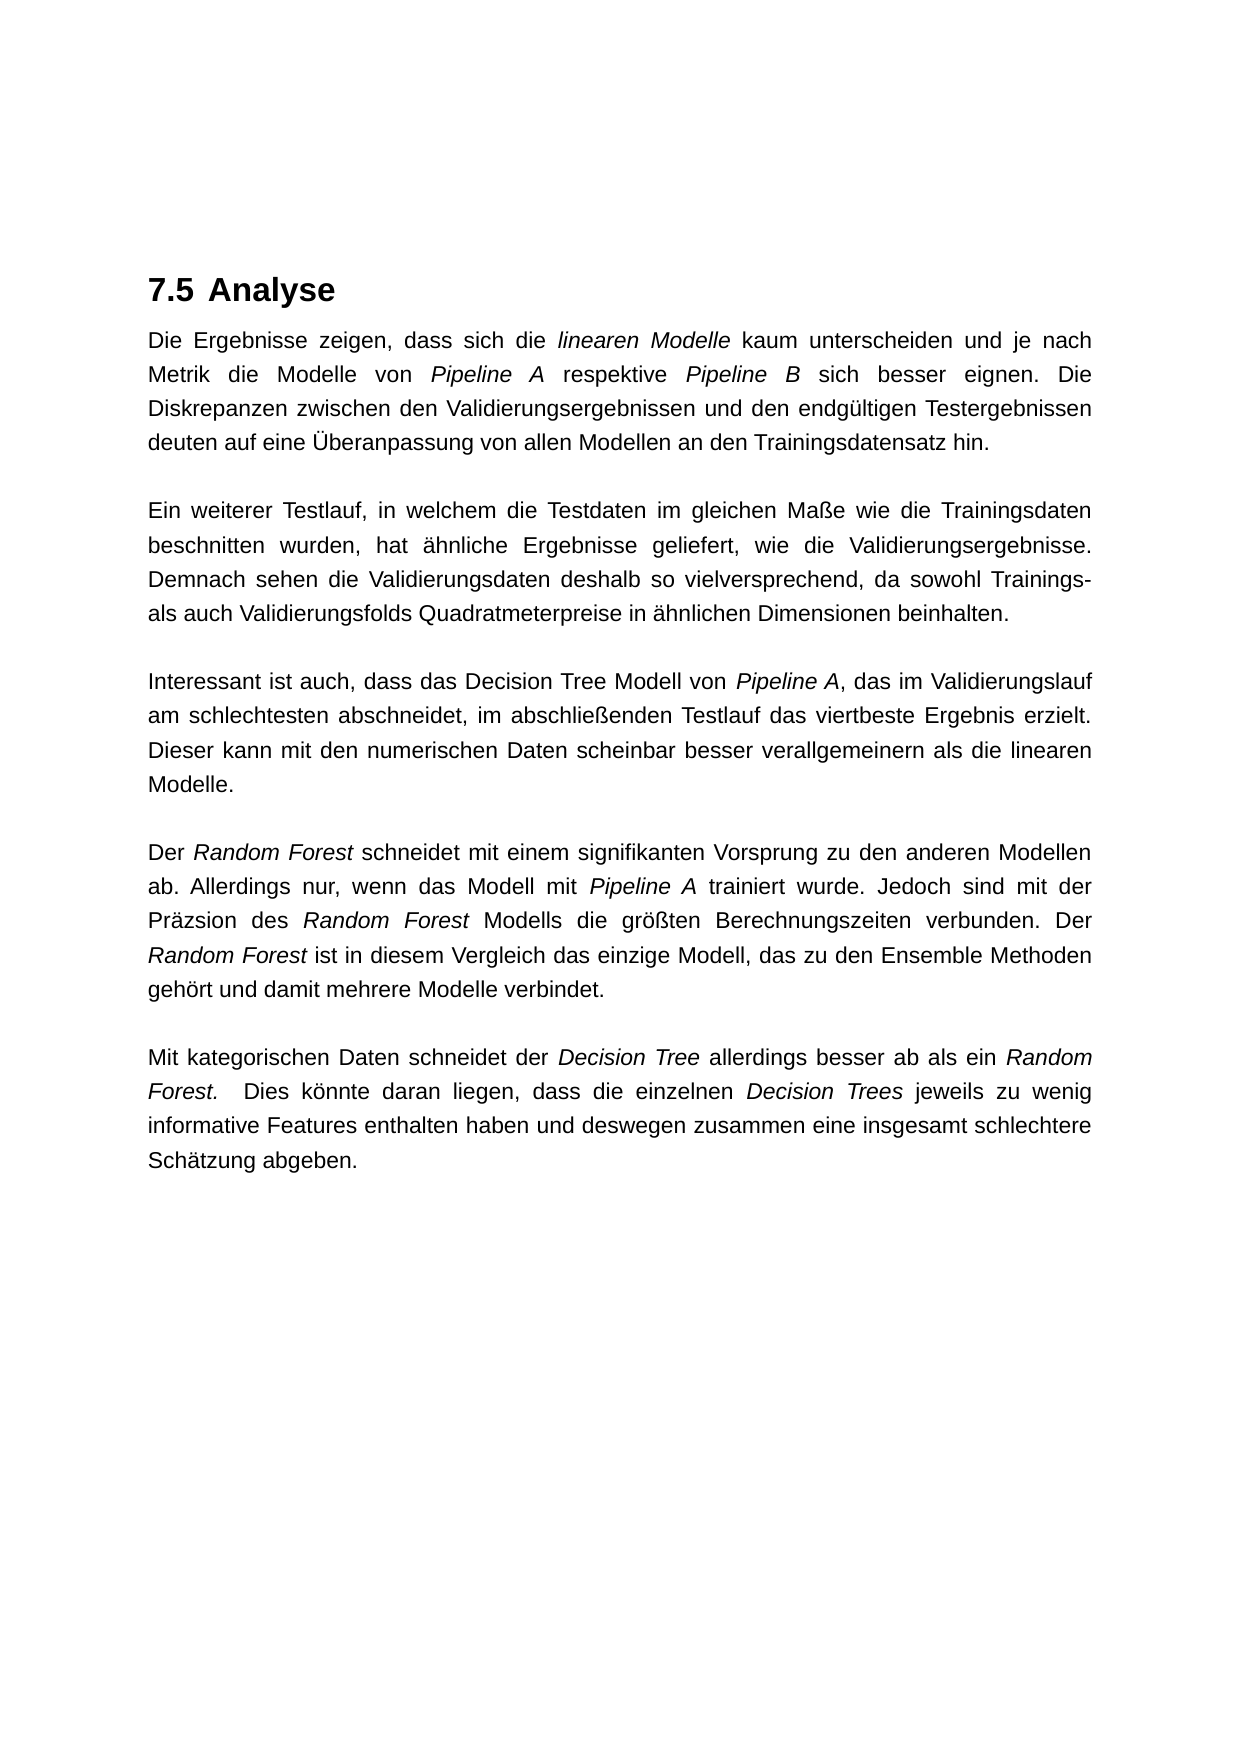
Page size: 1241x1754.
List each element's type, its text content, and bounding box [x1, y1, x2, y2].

text Die Ergebnisse zeigen, dass sich die linearen Modelle kaum unterscheiden und je nach Metrik die Modelle von Pipeline A respektive Pipeline B sich besser eignen. Die Diskrepanzen zwischen den Validierungsergebnissen und den endgültigen Testergebnissen deuten auf eine Überanpassung von allen Modellen an den Trainingsdatensatz hin. [148, 327, 1092, 455]
text Mit kategorischen Daten schneidet der Decision Tree allerdings besser ab als ein Random Forest. Dies könnte daran liegen, dass die einzelnen Decision Trees jeweils zu wenig informative Features enthalten haben und deswegen zusammen eine insgesamt schlechtere Schätzung abgeben. [148, 1044, 1092, 1173]
text Ein weiterer Testlauf, in welchem die Testdaten im gleichen Maße wie die Trainingsdaten beschnitten wurden, hat ähnliche Ergebnisse geliefert, wie die Validierungsergebnisse. Demnach sehen die Validierungsdaten deshalb so vielversprechend, da sowohl Trainings- als auch Validierungsfolds Quadratmeterpreise in ähnlichen Dimensionen beinhalten. [148, 497, 1092, 626]
text Der Random Forest schneidet mit einem signifikanten Vorsprung zu den anderen Modellen ab. Allerdings nur, wenn das Modell mit Pipeline A trainiert wurde. Jedoch sind mit der Präzsion des Random Forest Modells die größten Berechnungszeiten verbunden. Der Random Forest ist in diesem Vergleich das einzige Modell, das zu den Ensemble Methoden gehört und damit mehrere Modelle verbindet. [148, 839, 1092, 1002]
text Interessant ist auch, dass das Decision Tree Modell von Pipeline A, das im Validierungslauf am schlechtesten abschneidet, im abschließenden Testlauf das viertbeste Ergebnis erzielt. Dieser kann mit den numerischen Daten scheinbar besser verallgemeinern als die linearen Modelle. [148, 668, 1092, 797]
subtitle Analyse [148, 270, 1092, 309]
